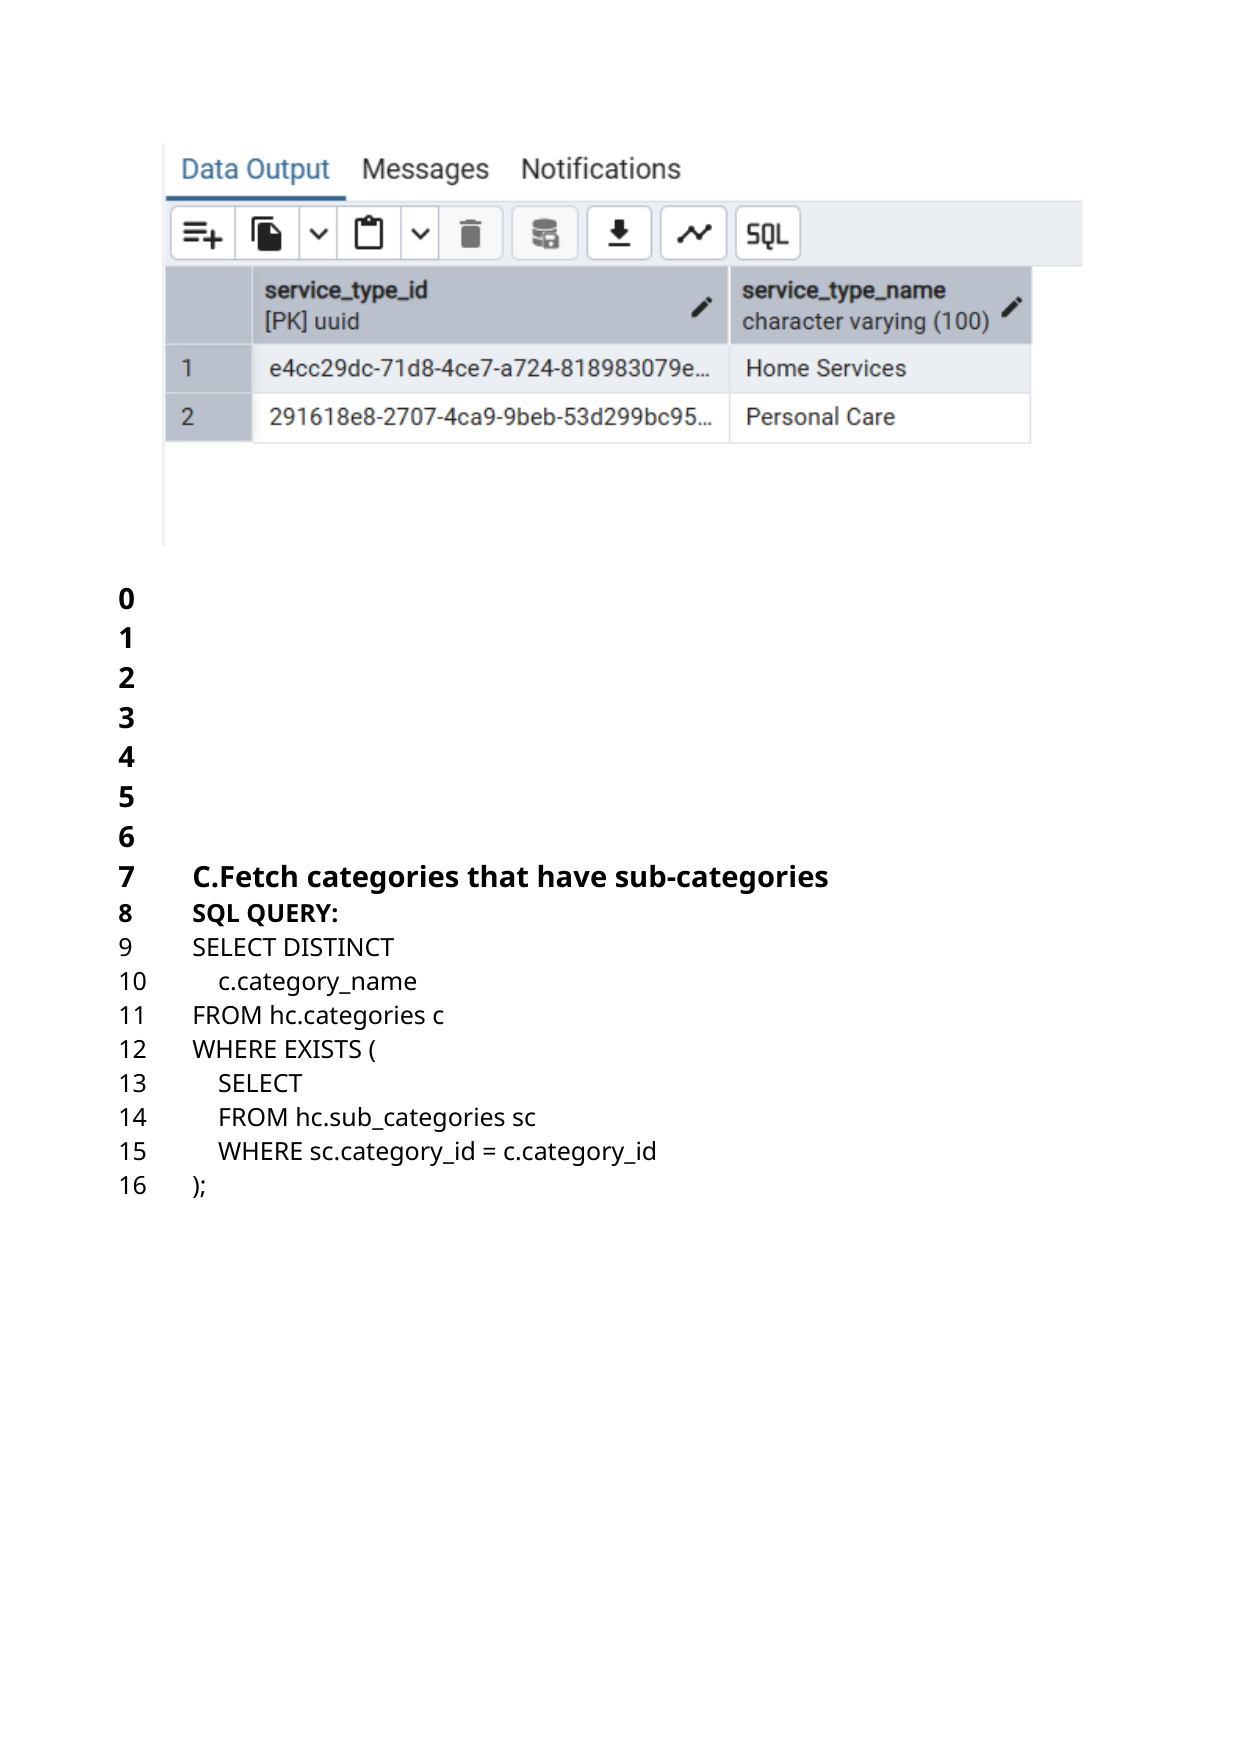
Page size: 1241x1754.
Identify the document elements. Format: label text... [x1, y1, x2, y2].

list SQL QUERY: [118, 896, 1122, 929]
list SELECT DISTINCT [118, 929, 1122, 964]
list ); [118, 1168, 1122, 1202]
list WHERE EXISTS ( [118, 1032, 1122, 1066]
list SELECT [118, 1066, 1122, 1100]
list c.category_name [118, 964, 1122, 998]
list FROM hc.categories c [118, 998, 1122, 1032]
list WHERE sc.category_id = c.category_id [118, 1134, 1122, 1168]
list FROM hc.sub_categories sc [118, 1100, 1122, 1134]
list C.Fetch categories that have sub-categories [118, 856, 1122, 896]
